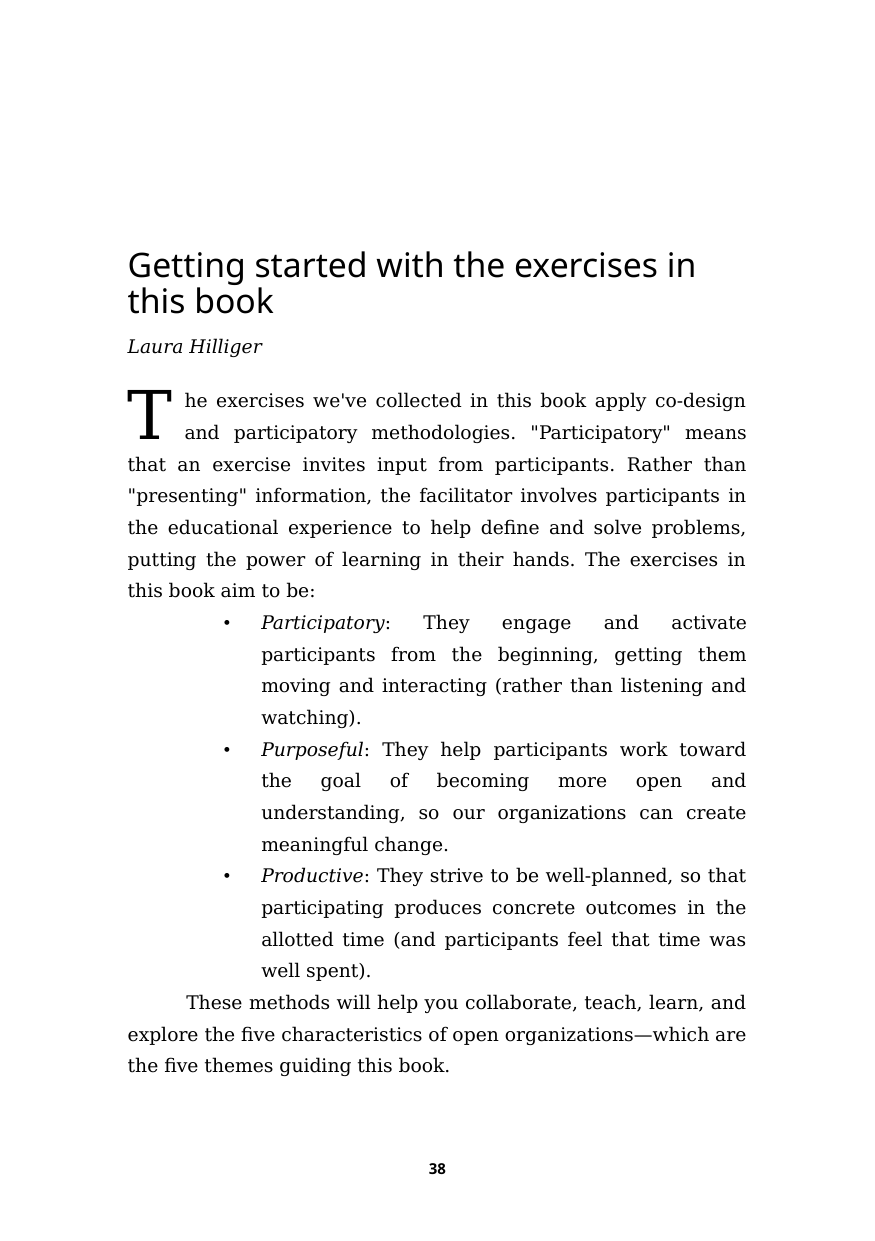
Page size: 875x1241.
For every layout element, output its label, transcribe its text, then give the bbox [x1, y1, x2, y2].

text The exercises we've collected in this book apply co-design and participatory methodologies. "Participatory" means that an exercise invites input from participants. Rather than "presenting" information, the facilitator involves participants in the educational experience to help define and solve problems, putting the power of learning in their hands. The exercises in this book aim to be: [127, 391, 747, 602]
text Laura Hilliger [127, 336, 747, 358]
subtitle Getting started with the exercises in this book [127, 246, 747, 324]
list Purposeful: They help participants work toward the goal of becoming more open and understanding, so our organizations can create meaningful change. [223, 739, 747, 856]
list Productive: They strive to be well-planned, so that participating produces concrete outcomes in the allotted time (and participants feel that time was well spent). [223, 866, 747, 982]
text These methods will help you collaborate, teach, learn, and explore the five characteristics of open organizations—which are the five themes guiding this book. [127, 992, 747, 1077]
list Participatory: They engage and activate participants from the beginning, getting them moving and interacting (rather than listening and watching). [223, 612, 747, 729]
